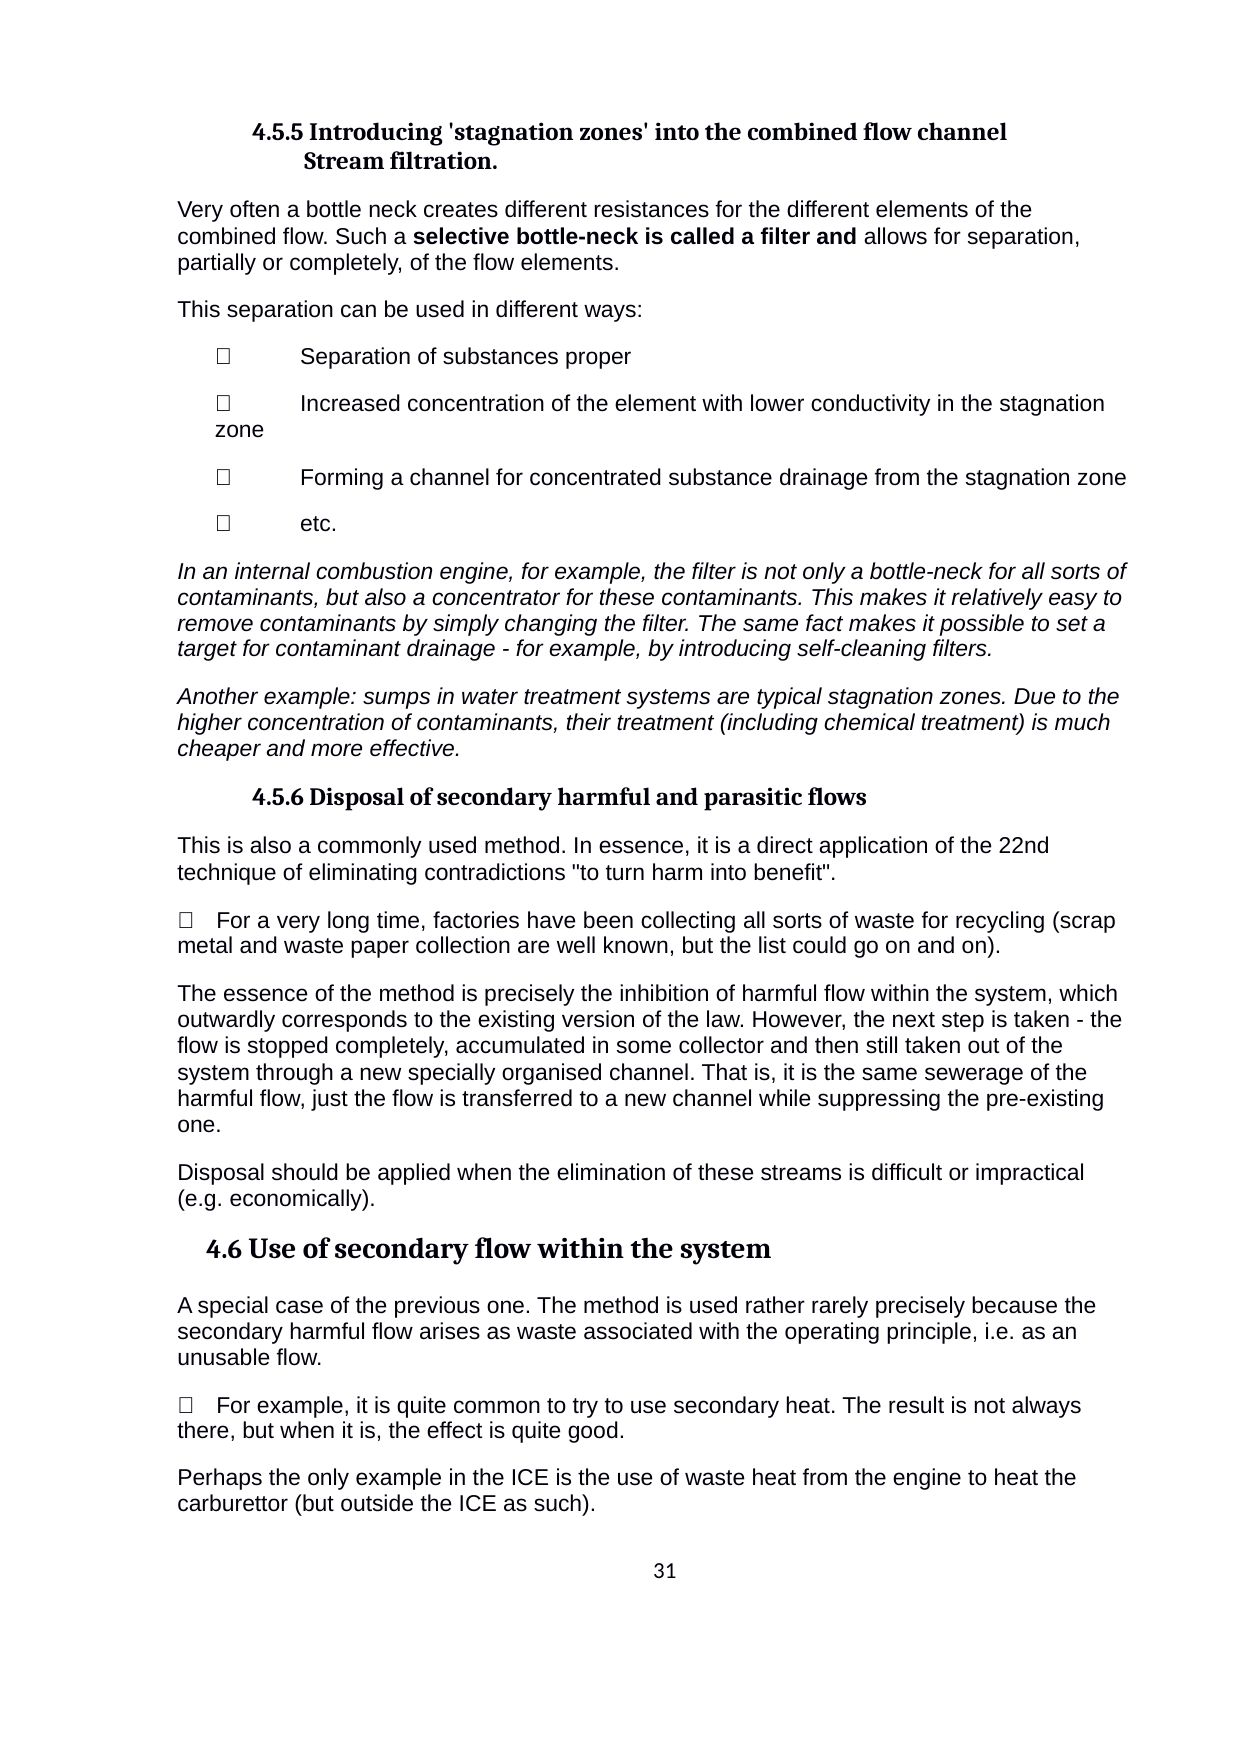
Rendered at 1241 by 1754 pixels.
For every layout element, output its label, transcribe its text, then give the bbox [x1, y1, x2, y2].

text Very often a bottle neck creates different resistances for the different elements of the combined flow. Such a selective bottle-neck is called a filter and allows for separation, partially or completely, of the flow elements. [177, 197, 1089, 275]
text Perhaps the only example in the ICE is the use of waste heat from the engine to heat the carburettor (but outside the ICE as such). [177, 1465, 1117, 1517]
list Forming a channel for concentrated substance drainage from the stagnation zone [214, 463, 1146, 490]
text 31 [150, 1557, 1179, 1585]
text The essence of the method is precisely the inhibition of harmful flow within the system, which outwardly corresponds to the existing version of the law. However, the next step is taken - the flow is stopped completely, accumulated in some collector and then still taken out of the system through a new specially organised channel. That is, it is the same sewerage of the harmful flow, just the flow is transferred to a new channel while suppressing the pre-existing one. [177, 980, 1142, 1137]
text Disposal should be applied when the elimination of these streams is difficult or impractical (e.g. economically). [177, 1159, 1112, 1211]
text Stream filtration. [304, 147, 1146, 176]
text 4.5.5 Introducing 'stagnation zones' into the combined flow channel [252, 118, 1146, 147]
text This separation can be used in different ways: [177, 296, 1146, 322]
text This is also a commonly used method. In essence, it is a direct application of the 22nd technique of eliminating contradictions "to turn harm into benefit". [177, 833, 1123, 885]
list Separation of substances proper [214, 343, 1146, 369]
list For example, it is quite common to try to use secondary heat. The result is not always there, but when it is, the effect is quite good. [177, 1393, 1085, 1443]
text 4.5.6 Disposal of secondary harmful and parasitic flows [252, 783, 1146, 812]
text A special case of the previous one. The method is used rather rarely precisely because the secondary harmful flow arises as waste associated with the operating principle, i.e. as an unusable flow. [177, 1292, 1125, 1370]
list etc. [214, 510, 1146, 537]
list Increased concentration of the element with lower conductivity in the stagnation zone [214, 390, 1146, 443]
list For a very long time, factories have been collecting all sorts of waste for recycling (scrap metal and waste paper collection are well known, but the list could go on and on). [177, 908, 1117, 958]
text 4.6 Use of secondary flow within the system [206, 1232, 1146, 1266]
text In an internal combustion engine, for example, the filter is not only a bottle-neck for all sorts of contaminants, but also a concentrator for these contaminants. This makes it relatively easy to remove contaminants by simply changing the filter. The same fact makes it possible to set a target for contaminant drainage - for example, by introducing self-cleaning filters. [177, 558, 1146, 662]
text Another example: sumps in water treatment systems are typical stagnation zones. Due to the higher concentration of contaminants, their treatment (including chemical treatment) is much cheaper and more effective. [177, 684, 1129, 762]
